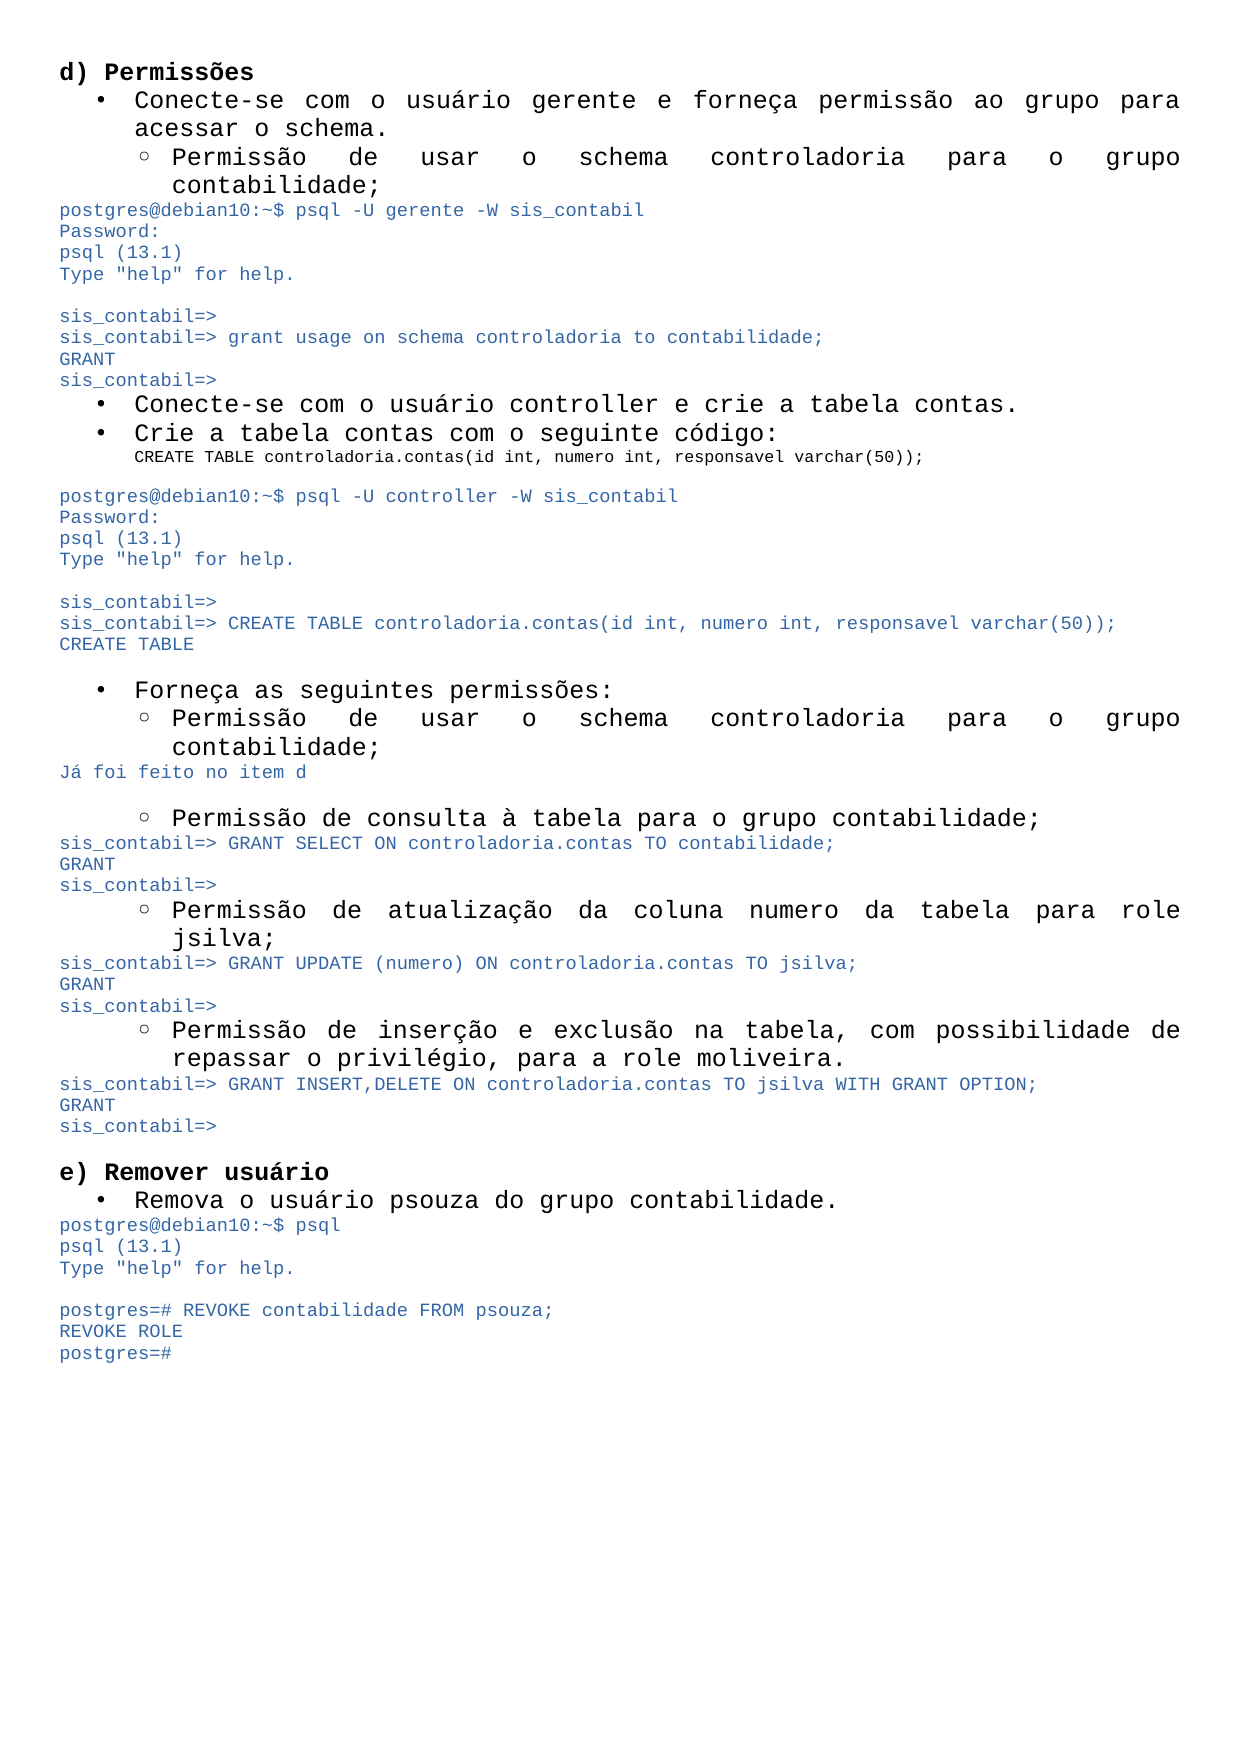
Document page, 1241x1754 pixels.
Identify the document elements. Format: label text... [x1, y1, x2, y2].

list Forneça as seguintes permissões: [97, 678, 1181, 706]
text postgres@debian10:~$ psql -U gerente -W sis_contabil [59, 201, 1181, 222]
text Type "help" for help. [59, 1258, 1181, 1280]
text Password: [59, 222, 1181, 243]
text Type "help" for help. [59, 550, 1181, 571]
text CREATE TABLE [59, 635, 1181, 656]
text Type "help" for help. [59, 264, 1181, 286]
text sis_contabil=> [59, 593, 1181, 614]
list Conecte-se com o usuário controller e crie a tabela contas. [97, 392, 1181, 420]
list Permissão de usar o schema controladoria para o grupo contabilidade; [134, 706, 1181, 763]
text Já foi feito no item d [59, 763, 1181, 784]
list Crie a tabela contas com o seguinte código: CREATE TABLE controladoria.contas(id int, numero int, responsavel varchar(50)); [97, 420, 1181, 467]
text postgres=# [59, 1343, 1181, 1365]
text sis_contabil=> [59, 307, 1181, 328]
text postgres@debian10:~$ psql [59, 1216, 1181, 1237]
text psql (13.1) [59, 243, 1181, 264]
text d) Permissões [59, 59, 1181, 87]
text sis_contabil=> [59, 876, 1181, 897]
text sis_contabil=> CREATE TABLE controladoria.contas(id int, numero int, responsavel varchar(50)); [59, 614, 1181, 635]
text GRANT [59, 349, 1181, 371]
text sis_contabil=> [59, 996, 1181, 1018]
text GRANT [59, 1096, 1181, 1117]
text REVOKE ROLE [59, 1322, 1181, 1343]
text sis_contabil=> grant usage on schema controladoria to contabilidade; [59, 328, 1181, 349]
text GRANT [59, 855, 1181, 876]
text e) Remover usuário [59, 1159, 1181, 1188]
text postgres=# REVOKE contabilidade FROM psouza; [59, 1301, 1181, 1322]
list Permissão de consulta à tabela para o grupo contabilidade; [134, 805, 1181, 833]
text postgres@debian10:~$ psql -U controller -W sis_contabil [59, 486, 1181, 508]
list Conecte-se com o usuário gerente e forneça permissão ao grupo para acessar o schema. [97, 87, 1181, 144]
text Password: [59, 508, 1181, 529]
text sis_contabil=> GRANT UPDATE (numero) ON controladoria.contas TO jsilva; [59, 954, 1181, 975]
text GRANT [59, 975, 1181, 996]
list Permissão de usar o schema controladoria para o grupo contabilidade; [134, 144, 1181, 201]
text sis_contabil=> GRANT INSERT,DELETE ON controladoria.contas TO jsilva WITH GRANT OPTION; [59, 1074, 1181, 1096]
text sis_contabil=> [59, 1117, 1181, 1138]
list Permissão de atualização da coluna numero da tabela para role jsilva; [134, 897, 1181, 954]
text psql (13.1) [59, 529, 1181, 550]
text sis_contabil=> GRANT SELECT ON controladoria.contas TO contabilidade; [59, 833, 1181, 855]
list Remova o usuário psouza do grupo contabilidade. [97, 1188, 1181, 1216]
list Permissão de inserção e exclusão na tabela, com possibilidade de repassar o privilégio, para a role moliveira. [134, 1018, 1181, 1074]
text sis_contabil=> [59, 371, 1181, 392]
text psql (13.1) [59, 1237, 1181, 1258]
